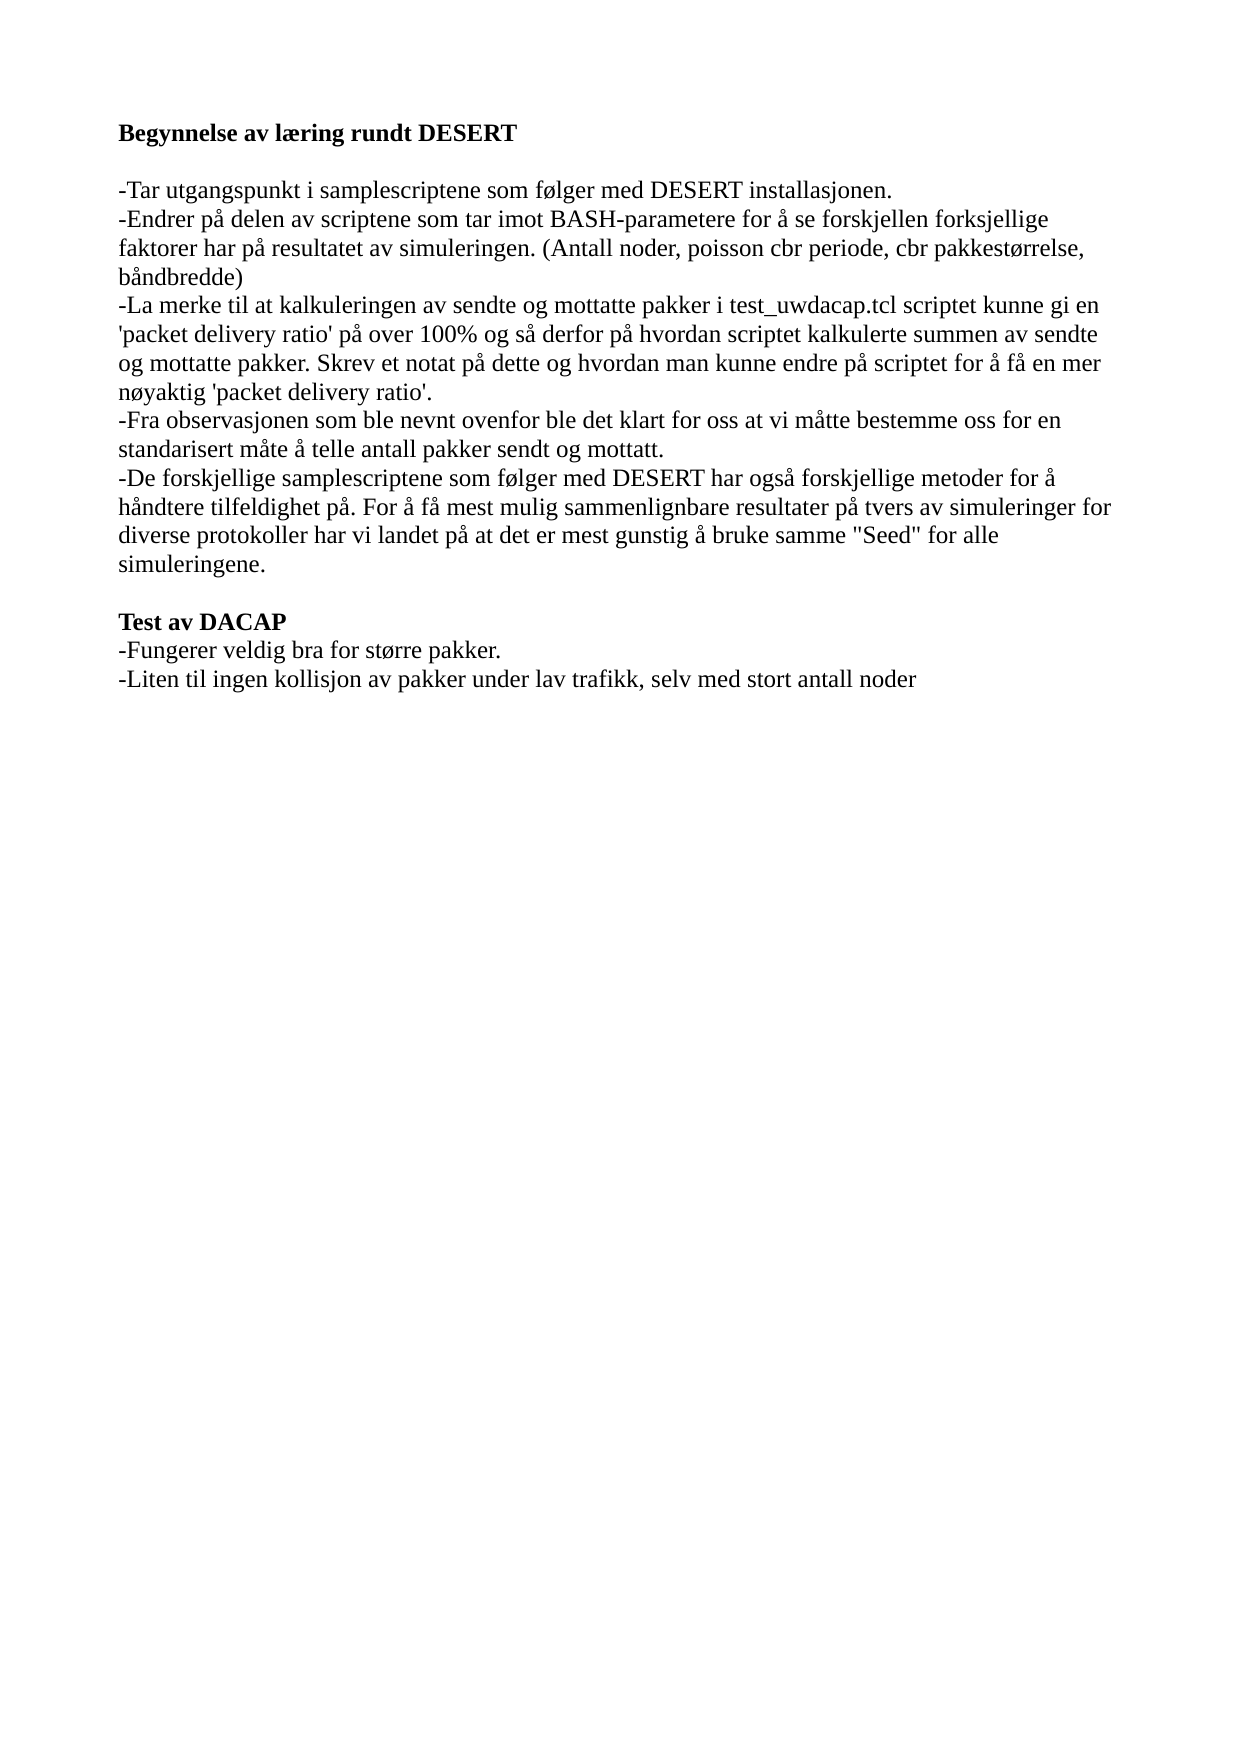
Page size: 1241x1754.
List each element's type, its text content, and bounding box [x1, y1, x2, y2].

text -Tar utgangspunkt i samplescriptene som følger med DESERT installasjonen. -Endrer på delen av scriptene som tar imot BASH-parametere for å se forskjellen forksjellige faktorer har på resultatet av simuleringen. (Antall noder, poisson cbr periode, cbr pakkestørrelse, båndbredde) -La merke til at kalkuleringen av sendte og mottatte pakker i test_uwdacap.tcl scriptet kunne gi en 'packet delivery ratio' på over 100% og så derfor på hvordan scriptet kalkulerte summen av sendte og mottatte pakker. Skrev et notat på dette og hvordan man kunne endre på scriptet for å få en mer nøyaktig 'packet delivery ratio'. -Fra observasjonen som ble nevnt ovenfor ble det klart for oss at vi måtte bestemme oss for en standarisert måte å telle antall pakker sendt og mottatt. -De forskjellige samplescriptene som følger med DESERT har også forskjellige metoder for å håndtere tilfeldighet på. For å få mest mulig sammenlignbare resultater på tvers av simuleringer for diverse protokoller har vi landet på at det er mest gunstig å bruke samme "Seed" for alle simuleringene. [118, 176, 1122, 578]
text Test av DACAP -Fungerer veldig bra for større pakker. -Liten til ingen kollisjon av pakker under lav trafikk, selv med stort antall noder [118, 607, 1122, 693]
text Begynnelse av læring rundt DESERT [118, 118, 1122, 147]
